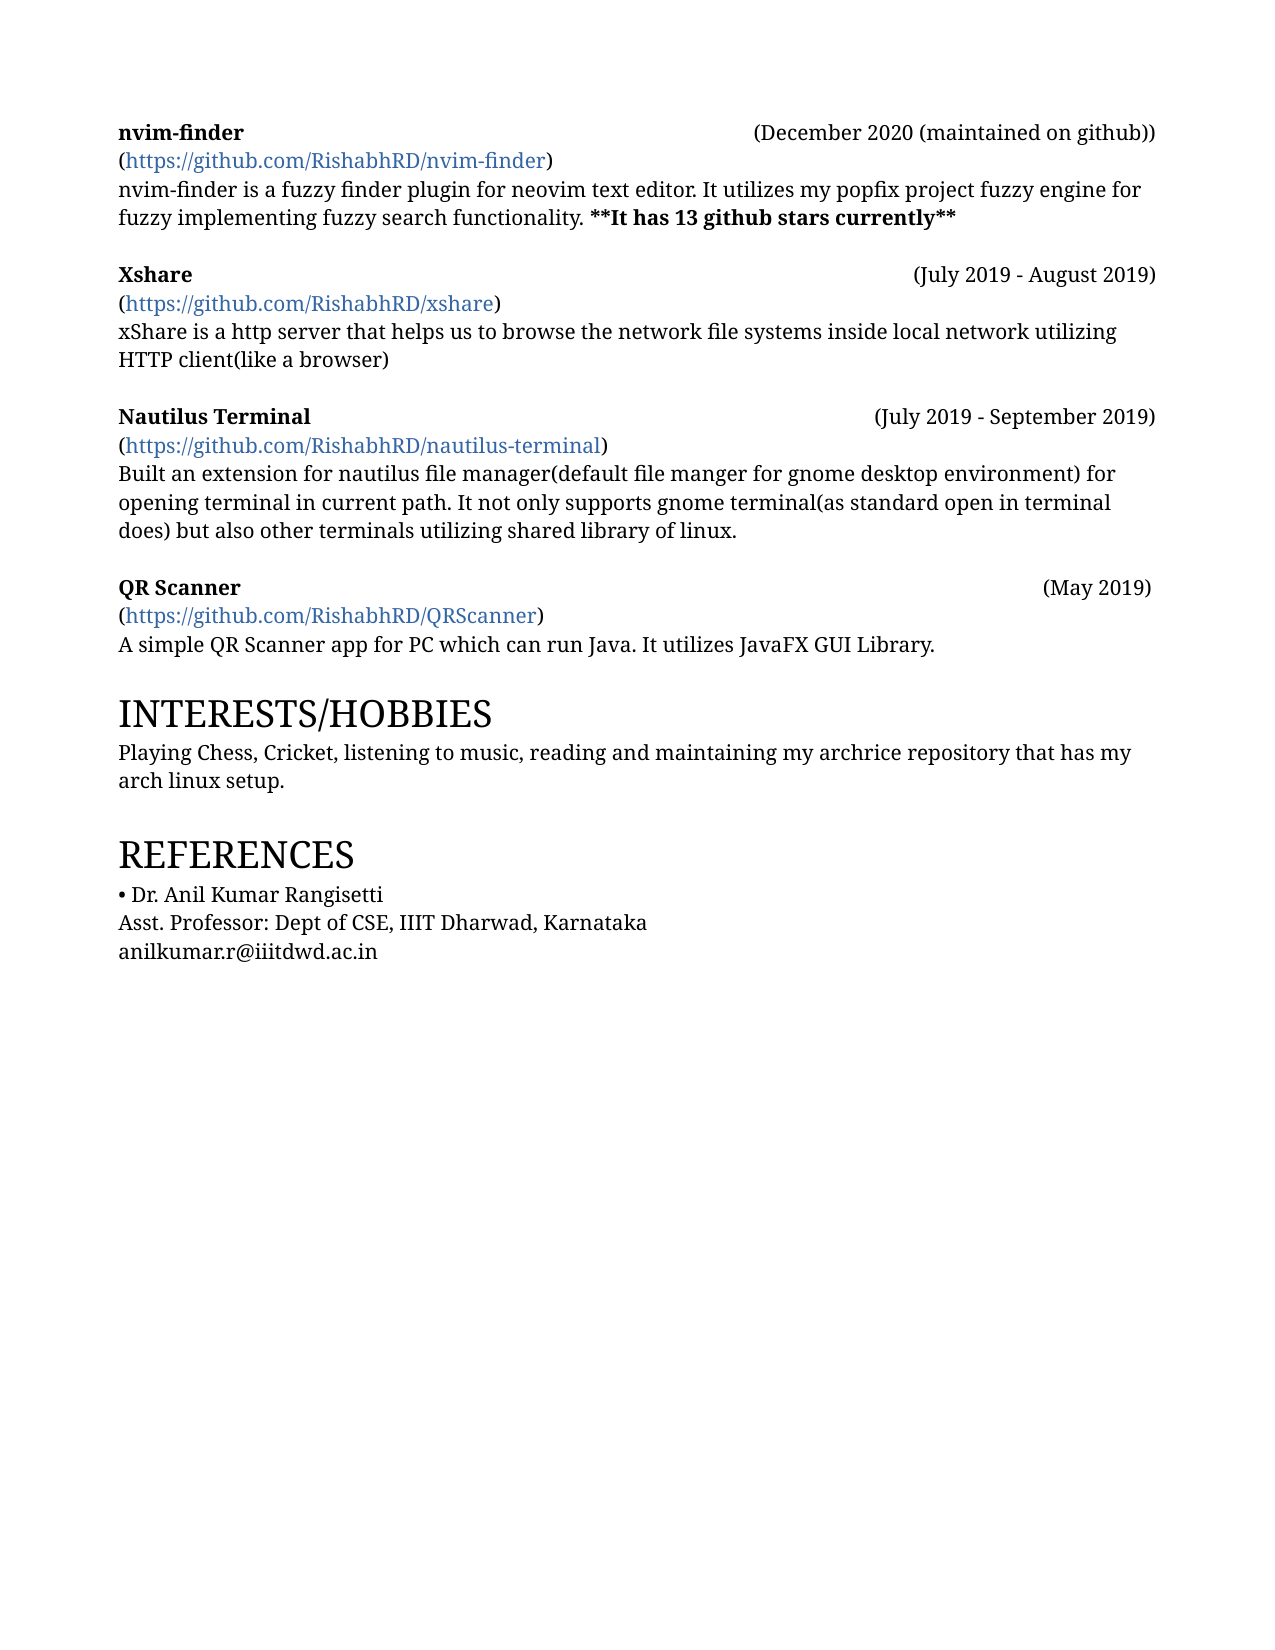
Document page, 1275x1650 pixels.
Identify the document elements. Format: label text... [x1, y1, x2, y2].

text (https://github.com/RishabhRD/nautilus-terminal) [118, 431, 1157, 459]
text (https://github.com/RishabhRD/nvim-finder) [118, 147, 1157, 175]
text Xshare (July 2019 - August 2019) [118, 260, 1157, 289]
text nvim-finder is a fuzzy finder plugin for neovim text editor. It utilizes my popfix project fuzzy engine for fuzzy implementing fuzzy search functionality. **It has 13 github stars currently** [118, 175, 1157, 232]
text (https://github.com/RishabhRD/xshare) [118, 289, 1157, 317]
text A simple QR Scanner app for PC which can run Java. It utilizes JavaFX GUI Library. [118, 630, 1157, 658]
text (https://github.com/RishabhRD/QRScanner) [118, 602, 1157, 630]
text QR Scanner (May 2019) [118, 573, 1157, 602]
text nvim-finder (December 2020 (maintained on github)) [118, 118, 1157, 147]
text Built an extension for nautilus file manager(default file manger for gnome desktop environment) for opening terminal in current path. It not only supports gnome terminal(as standard open in terminal does) but also other terminals utilizing shared library of linux. [118, 459, 1157, 545]
text Playing Chess, Cricket, listening to music, reading and maintaining my archrice repository that has my arch linux setup. [118, 738, 1157, 795]
text anilkumar.r@iiitdwd.ac.in [118, 937, 1157, 965]
text • Dr. Anil Kumar Rangisetti [118, 880, 1157, 908]
text Asst. Professor: Dept of CSE, IIIT Dharwad, Karnataka [118, 908, 1157, 937]
text REFERENCES [118, 829, 1157, 880]
text INTERESTS/HOBBIES [118, 687, 1157, 738]
text xShare is a http server that helps us to browse the network file systems inside local network utilizing HTTP client(like a browser) [118, 317, 1157, 374]
text Nautilus Terminal (July 2019 - September 2019) [118, 402, 1157, 431]
